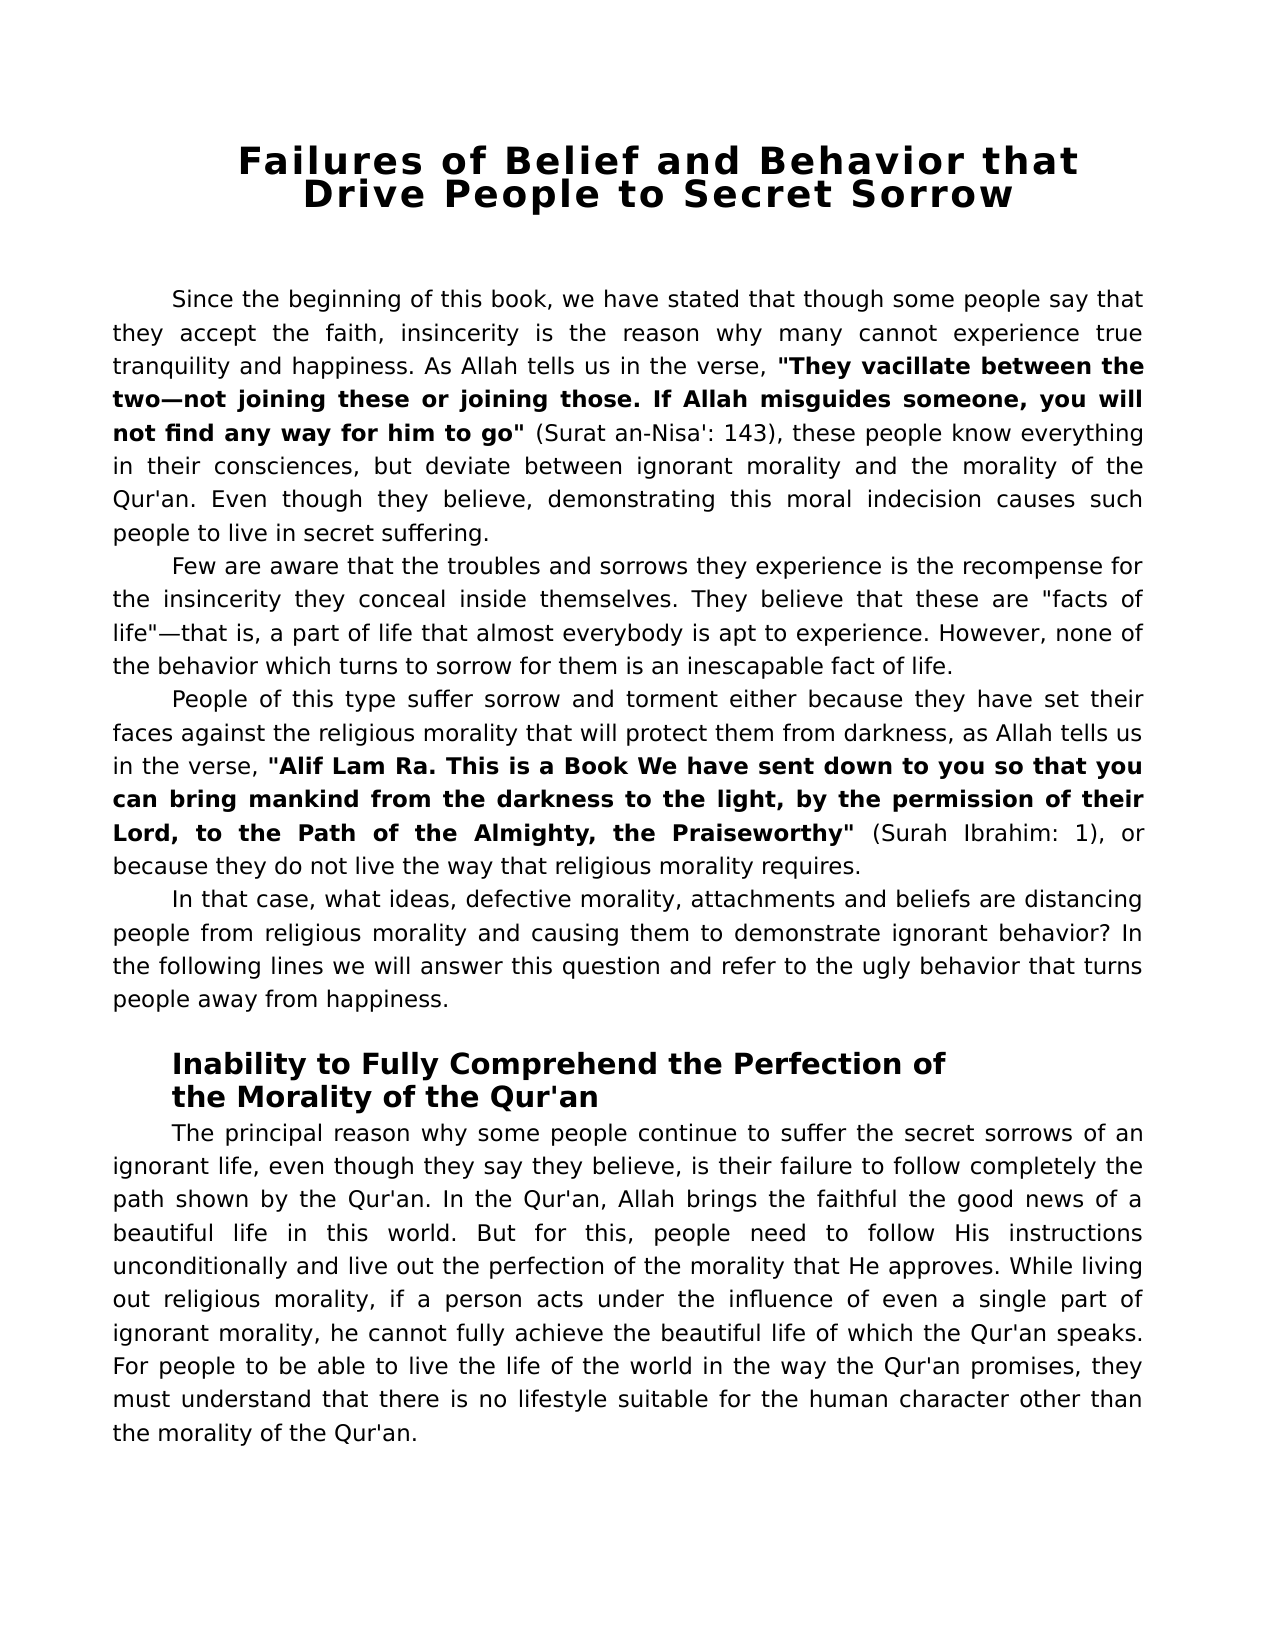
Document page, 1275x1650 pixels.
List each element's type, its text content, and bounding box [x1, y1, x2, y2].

text People of this type suffer sorrow and torment either because they have set their faces against the religious morality that will protect them from darkness, as Allah tells us in the verse, "Alif Lam Ra. This is a Book We have sent down to you so that you can bring mankind from the darkness to the light, by the permission of their Lord, to the Path of the Almighty, the Praiseworthy" (Surah Ibrahim: 1), or because they do not live the way that religious morality requires. [112, 681, 1145, 881]
text Failures of Belief and Behavior that [112, 148, 1145, 181]
text Drive People to Secret Sorrow [112, 181, 1145, 214]
text Since the beginning of this book, we have stated that though some people say that they accept the faith, insincerity is the reason why many cannot experience true tranquility and happiness. As Allah tells us in the verse, "They vacillate between the two—not joining these or joining those. If Allah misguides someone, you will not find any way for him to go" (Surat an-Nisa': 143), these people know everything in their consciences, but deviate between ignorant morality and the morality of the Qur'an. Even though they believe, demonstrating this moral indecision causes such people to live in secret suffering. [112, 281, 1145, 548]
text Few are aware that the troubles and sorrows they experience is the recompense for the insincerity they conceal inside themselves. They believe that these are "facts of life"—that is, a part of life that almost everybody is apt to experience. However, none of the behavior which turns to sorrow for them is an inescapable fact of life. [112, 548, 1145, 681]
text Inability to Fully Comprehend the Perfection of [112, 1048, 1145, 1081]
text the Morality of the Qur'an [112, 1081, 1145, 1114]
text The principal reason why some people continue to suffer the secret sorrows of an ignorant life, even though they say they believe, is their failure to follow completely the path shown by the Qur'an. In the Qur'an, Allah brings the faithful the good news of a beautiful life in this world. But for this, people need to follow His instructions unconditionally and live out the perfection of the morality that He approves. While living out religious morality, if a person acts under the influence of even a single part of ignorant morality, he cannot fully achieve the beautiful life of which the Qur'an speaks. For people to be able to live the life of the world in the way the Qur'an promises, they must understand that there is no lifestyle suitable for the human character other than the morality of the Qur'an. [112, 1114, 1145, 1448]
text In that case, what ideas, defective morality, attachments and beliefs are distancing people from religious morality and causing them to demonstrate ignorant behavior? In the following lines we will answer this question and refer to the ugly behavior that turns people away from happiness. [112, 881, 1145, 1014]
